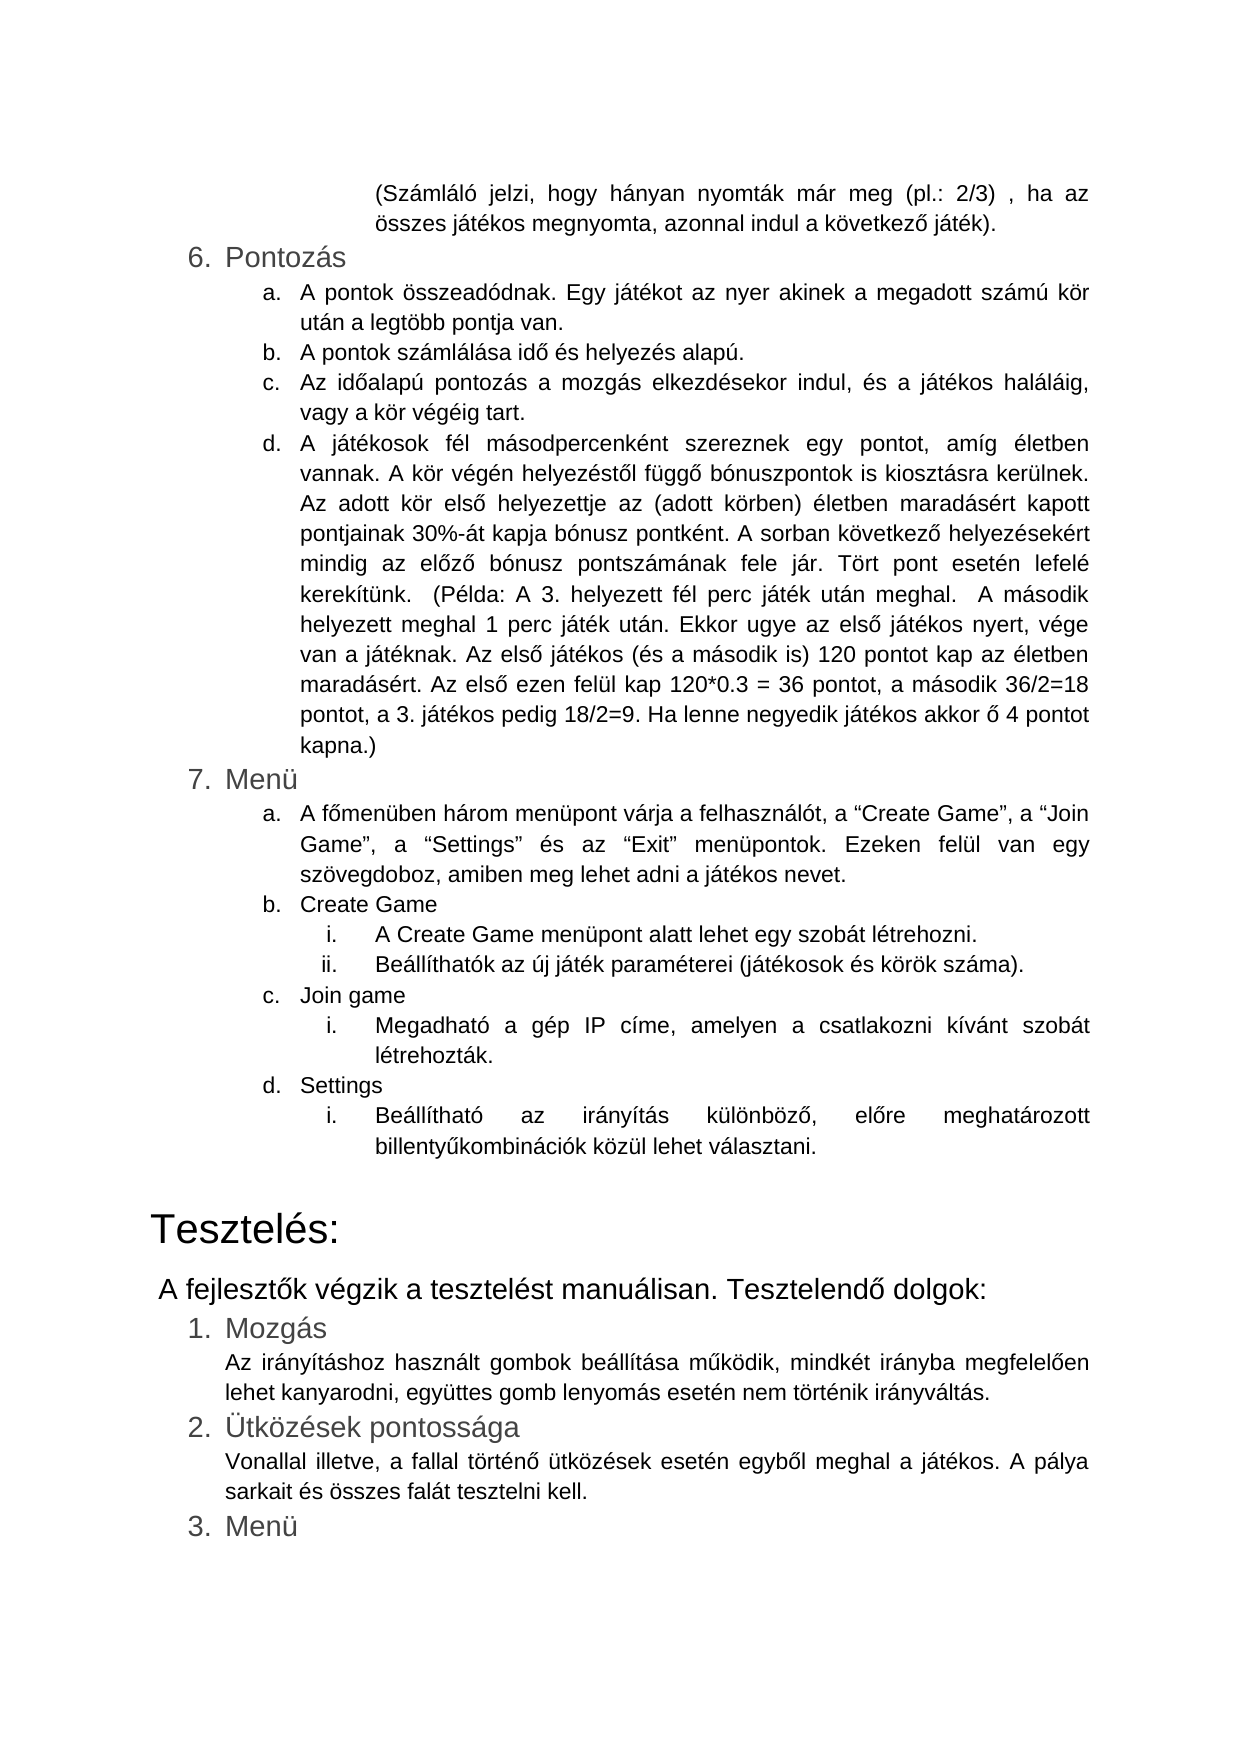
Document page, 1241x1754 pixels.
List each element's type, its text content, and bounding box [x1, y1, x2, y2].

list Megadható a gép IP címe, amelyen a csatlakozni kívánt szobát létrehozták. [337, 1012, 1090, 1068]
text A fejlesztők végzik a tesztelést manuálisan. Tesztelendő dolgok: [150, 1272, 1090, 1306]
subtitle Menü [187, 762, 1090, 795]
list Beállíthatók az új játék paraméterei (játékosok és körök száma). [337, 951, 1090, 978]
list Menü [187, 1508, 1090, 1542]
list A játékosok fél másodpercenként szereznek egy pontot, amíg életben vannak. A kör végén helyezéstől függő bónuszpontok is kiosztásra kerülnek. Az adott kör első helyezettje az (adott körben) életben maradásért kapott pontjainak 30%-át kapja bónusz pontként. A sorban következő helyezésekért mindig az előző bónusz pontszámának fele jár. Tört pont esetén lefelé kerekítünk. (Példa: A 3. helyezett fél perc játék után meghal. A második helyezett meghal 1 perc játék után. Ekkor ugye az első játékos nyert, vége van a játéknak. Az első játékos (és a második is) 120 pontot kap az életben maradásért. Az első ezen felül kap 120*0.3 = 36 pontot, a második 36/2=18 pontot, a 3. játékos pedig 18/2=9. Ha lenne negyedik játékos akkor ő 4 pontot kapna.) [262, 429, 1090, 758]
list Beállítható az irányítás különböző, előre meghatározott billentyűkombinációk közül lehet választani. [337, 1102, 1090, 1159]
list Az időalapú pontozás a mozgás elkezdésekor indul, és a játékos haláláig, vagy a kör végéig tart. [262, 369, 1090, 426]
list A főmenüben három menüpont várja a felhasználót, a “Create Game”, a “Join Game”, a “Settings” és az “Exit” menüpontok. Ezeken felül van egy szövegdoboz, amiben meg lehet adni a játékos nevet. [262, 800, 1090, 887]
subtitle Tesztelés: [150, 1204, 1090, 1252]
text Vonallal illetve, a fallal történő ütközések esetén egyből meghal a játékos. A pálya sarkait és összes falát tesztelni kell. [225, 1448, 1090, 1505]
list Create Game [262, 891, 1090, 917]
list Ütközések pontossága [187, 1409, 1090, 1443]
subtitle Pontozás [187, 240, 1090, 273]
list A pontok számlálása idő és helyezés alapú. [262, 339, 1090, 365]
list A pontok összeadódnak. Egy játékot az nyer akinek a megadott számú kör után a legtöbb pontja van. [262, 278, 1090, 335]
list Settings [262, 1072, 1090, 1098]
list Join game [262, 982, 1090, 1008]
list A Create Game menüpont alatt lehet egy szobát létrehozni. [337, 921, 1090, 947]
list (Számláló jelzi, hogy hányan nyomták már meg (pl.: 2/3) , ha az összes játékos megnyomta, azonnal indul a következő játék). [337, 179, 1090, 236]
text Az irányításhoz használt gombok beállítása működik, mindkét irányba megfelelően lehet kanyarodni, együttes gomb lenyomás esetén nem történik irányváltás. [225, 1349, 1090, 1406]
list Mozgás [187, 1311, 1090, 1344]
